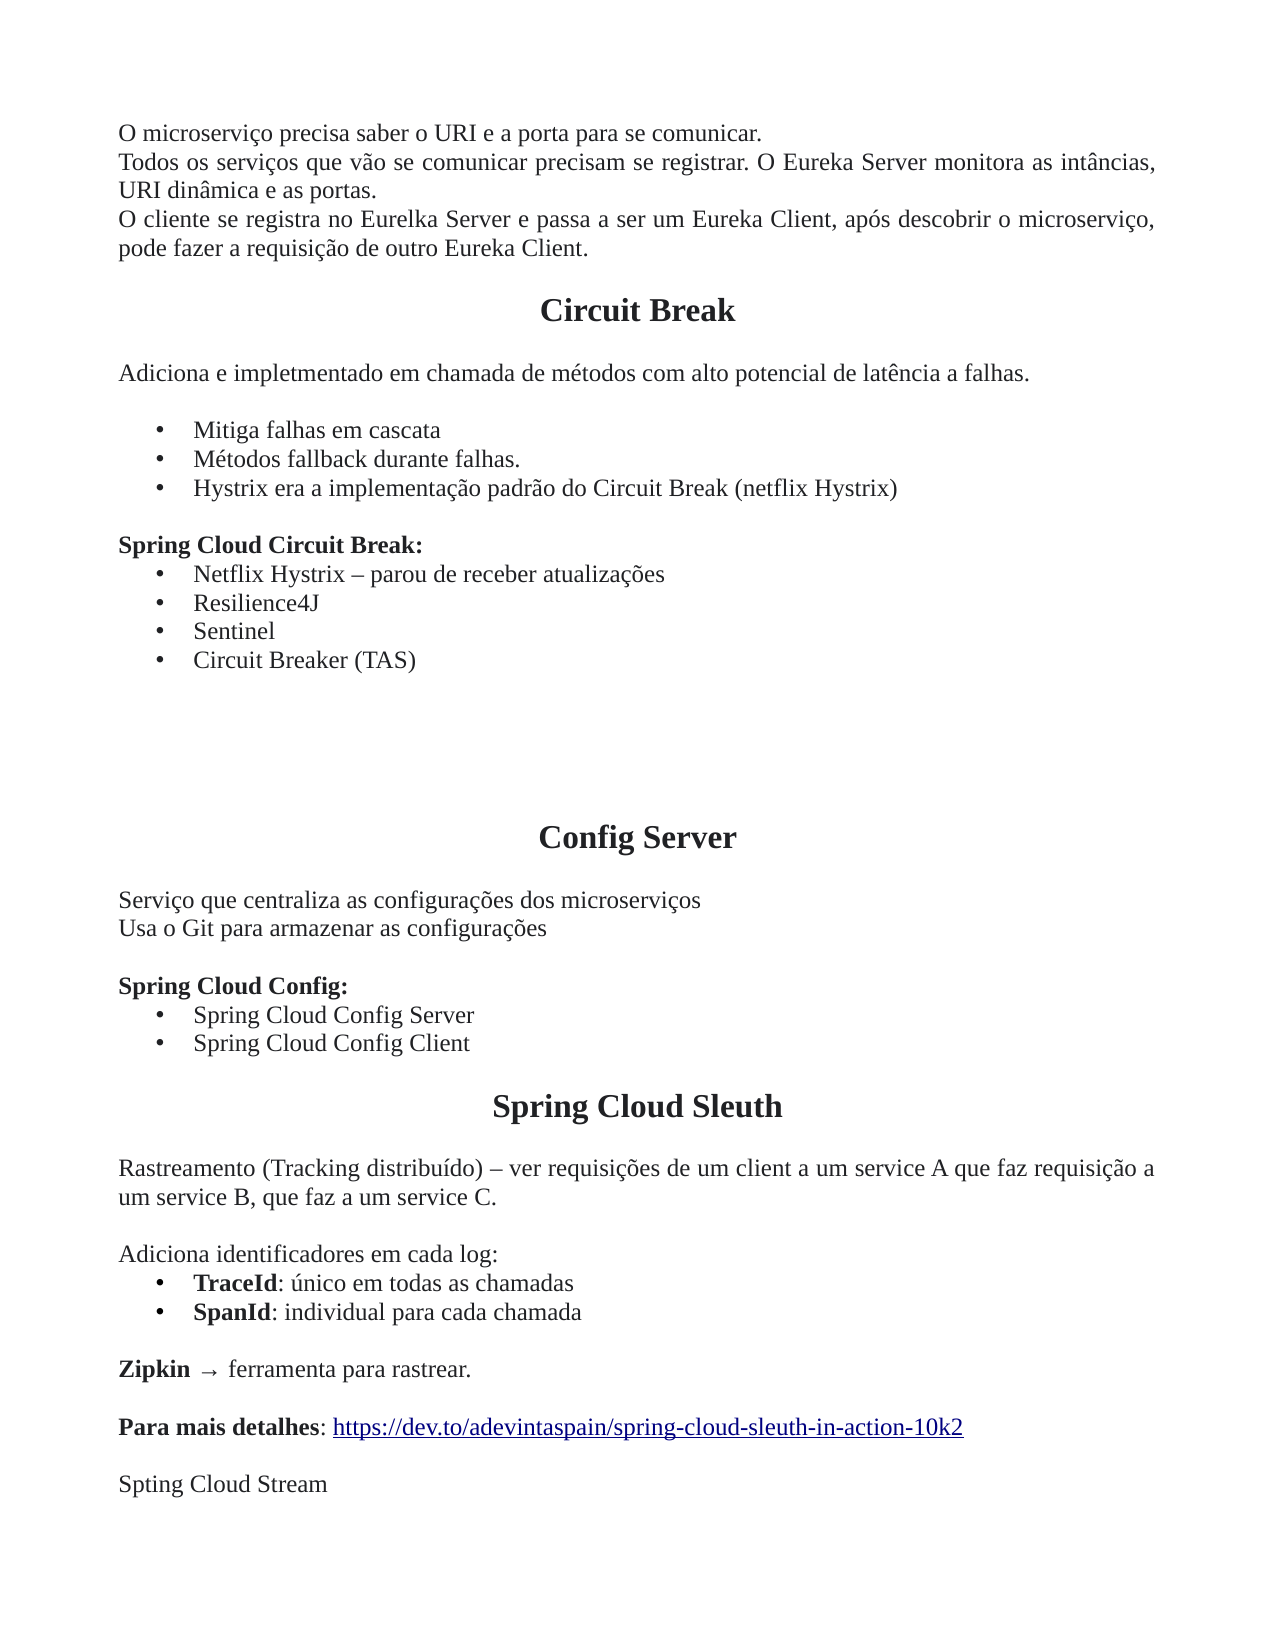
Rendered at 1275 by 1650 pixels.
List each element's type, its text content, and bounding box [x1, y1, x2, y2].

text Adiciona e impletmentado em chamada de métodos com alto potencial de latência a falhas. [118, 358, 1157, 386]
text Rastreamento (Tracking distribuído) – ver requisições de um client a um service A que faz requisição a um service B, que faz a um service C. [118, 1153, 1157, 1211]
text Todos os serviços que vão se comunicar precisam se registrar. O Eureka Server monitora as intâncias, URI dinâmica e as portas. [118, 147, 1157, 204]
text Spting Cloud Stream [118, 1469, 1157, 1498]
text Usa o Git para armazenar as configurações [118, 913, 1157, 942]
list SpanId: individual para cada chamada [156, 1297, 1157, 1326]
text O cliente se registra no Eurelka Server e passa a ser um Eureka Client, após descobrir o microserviço, pode fazer a requisição de outro Eureka Client. [118, 204, 1157, 262]
list TraceId: único em todas as chamadas [156, 1268, 1157, 1297]
text Config Server [118, 818, 1157, 856]
list Métodos fallback durante falhas. [156, 444, 1157, 473]
text Circuit Break [118, 291, 1157, 329]
text O microserviço precisa saber o URI e a porta para se comunicar. [118, 118, 1157, 147]
list Spring Cloud Config Client [156, 1028, 1157, 1057]
list Mitiga falhas em cascata [156, 415, 1157, 444]
text Spring Cloud Circuit Break: [118, 530, 1157, 559]
text Serviço que centraliza as configurações dos microserviços [118, 885, 1157, 913]
list Spring Cloud Config Server [156, 1000, 1157, 1028]
list Circuit Breaker (TAS) [156, 645, 1157, 674]
text Zipkin → ferramenta para rastrear. [118, 1354, 1157, 1383]
text Adiciona identificadores em cada log: [118, 1239, 1157, 1268]
text Spring Cloud Sleuth [118, 1086, 1157, 1124]
list Netflix Hystrix – parou de receber atualizações [156, 559, 1157, 588]
list Hystrix era a implementação padrão do Circuit Break (netflix Hystrix) [156, 473, 1157, 501]
text Para mais detalhes: https://dev.to/adevintaspain/spring-cloud-sleuth-in-action-10k2 [118, 1412, 1157, 1441]
text Spring Cloud Config: [118, 971, 1157, 1000]
list Resilience4J [156, 588, 1157, 616]
list Sentinel [156, 616, 1157, 645]
